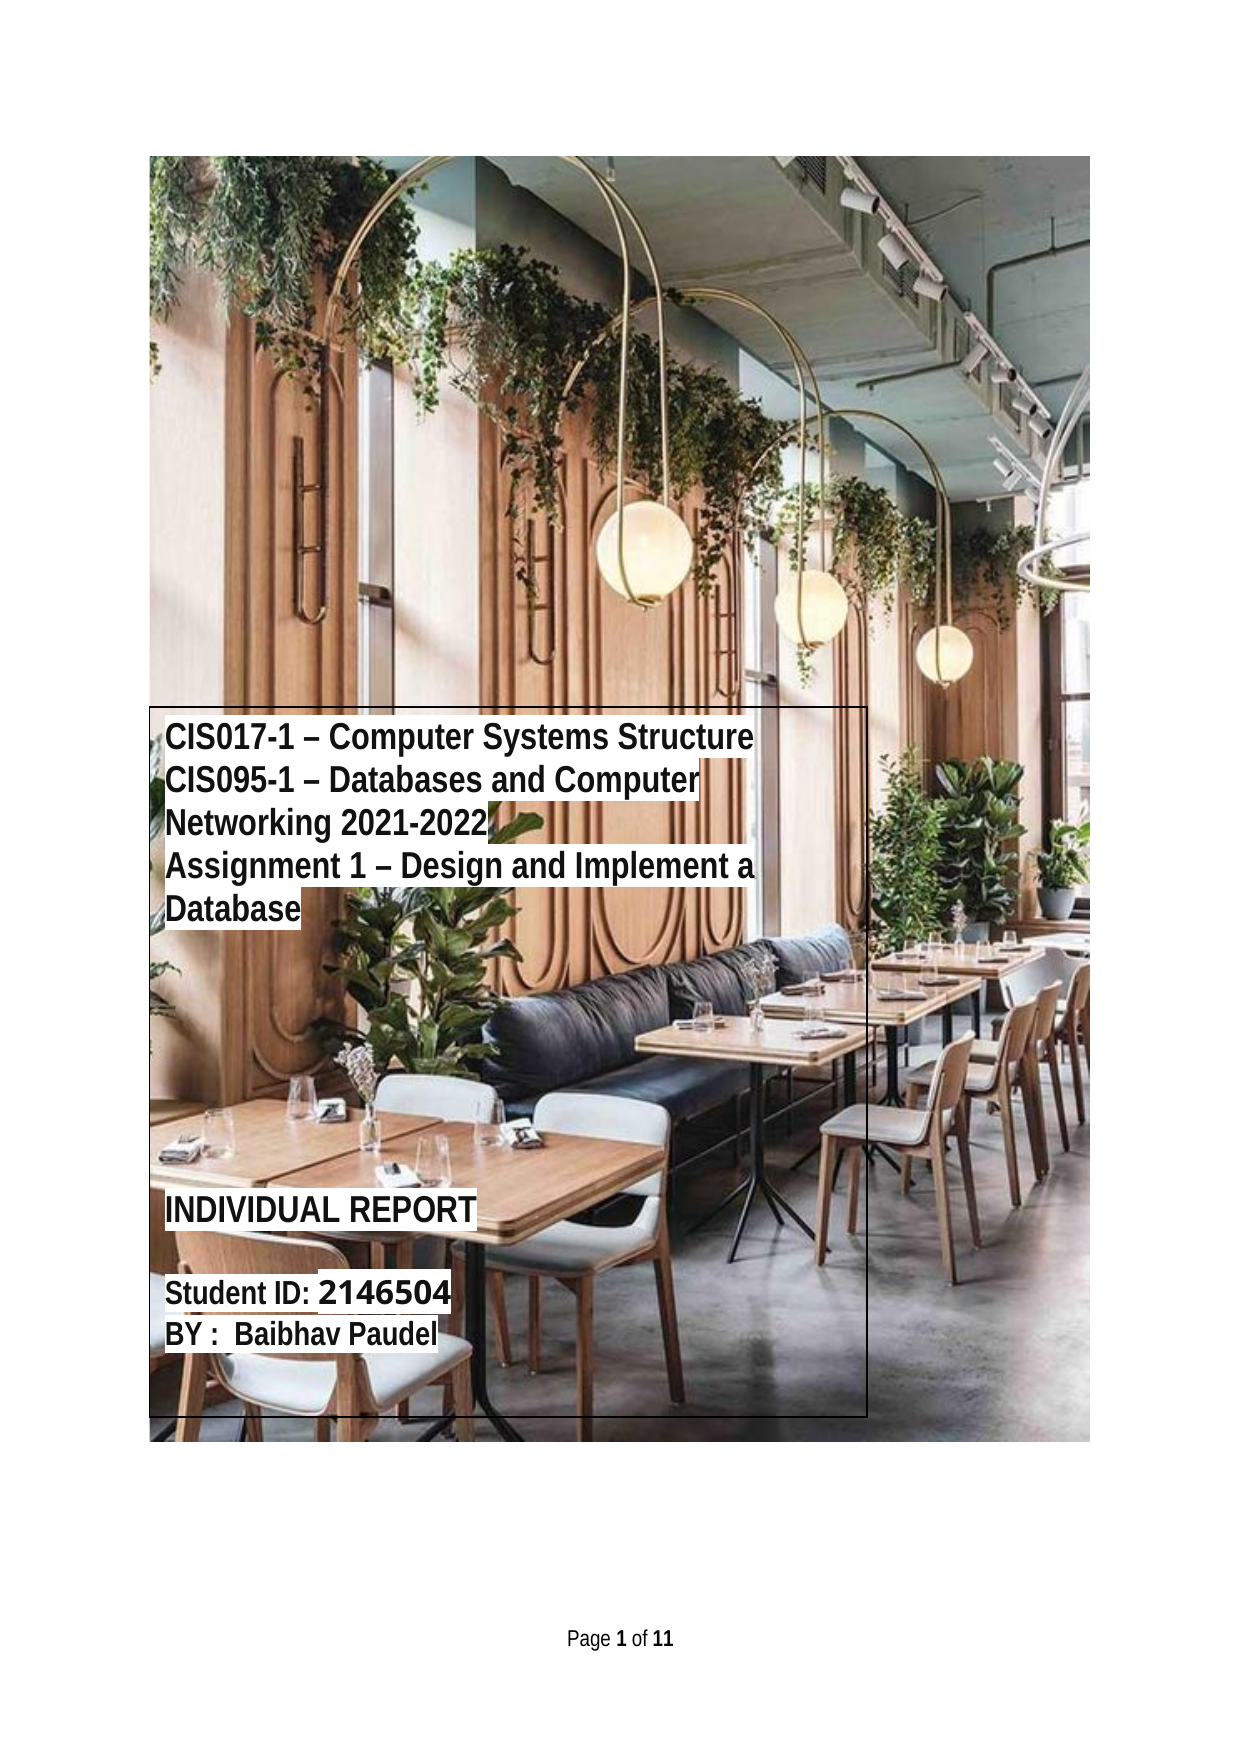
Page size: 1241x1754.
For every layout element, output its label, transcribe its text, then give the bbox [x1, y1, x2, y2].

text CIS017-1 – Computer Systems Structure [164, 714, 852, 758]
text INDIVIDUAL REPORT [164, 1188, 852, 1231]
picture [149, 156, 1090, 1442]
text Assignment 1 – Design and Implement a Database [164, 844, 852, 930]
picture [150, 708, 866, 1416]
text CIS095-1 – Databases and Computer Networking 2021-2022 [164, 758, 852, 844]
text BY : Baibhav Paudel [164, 1314, 852, 1353]
text Student ID: 2146504 [164, 1269, 852, 1314]
